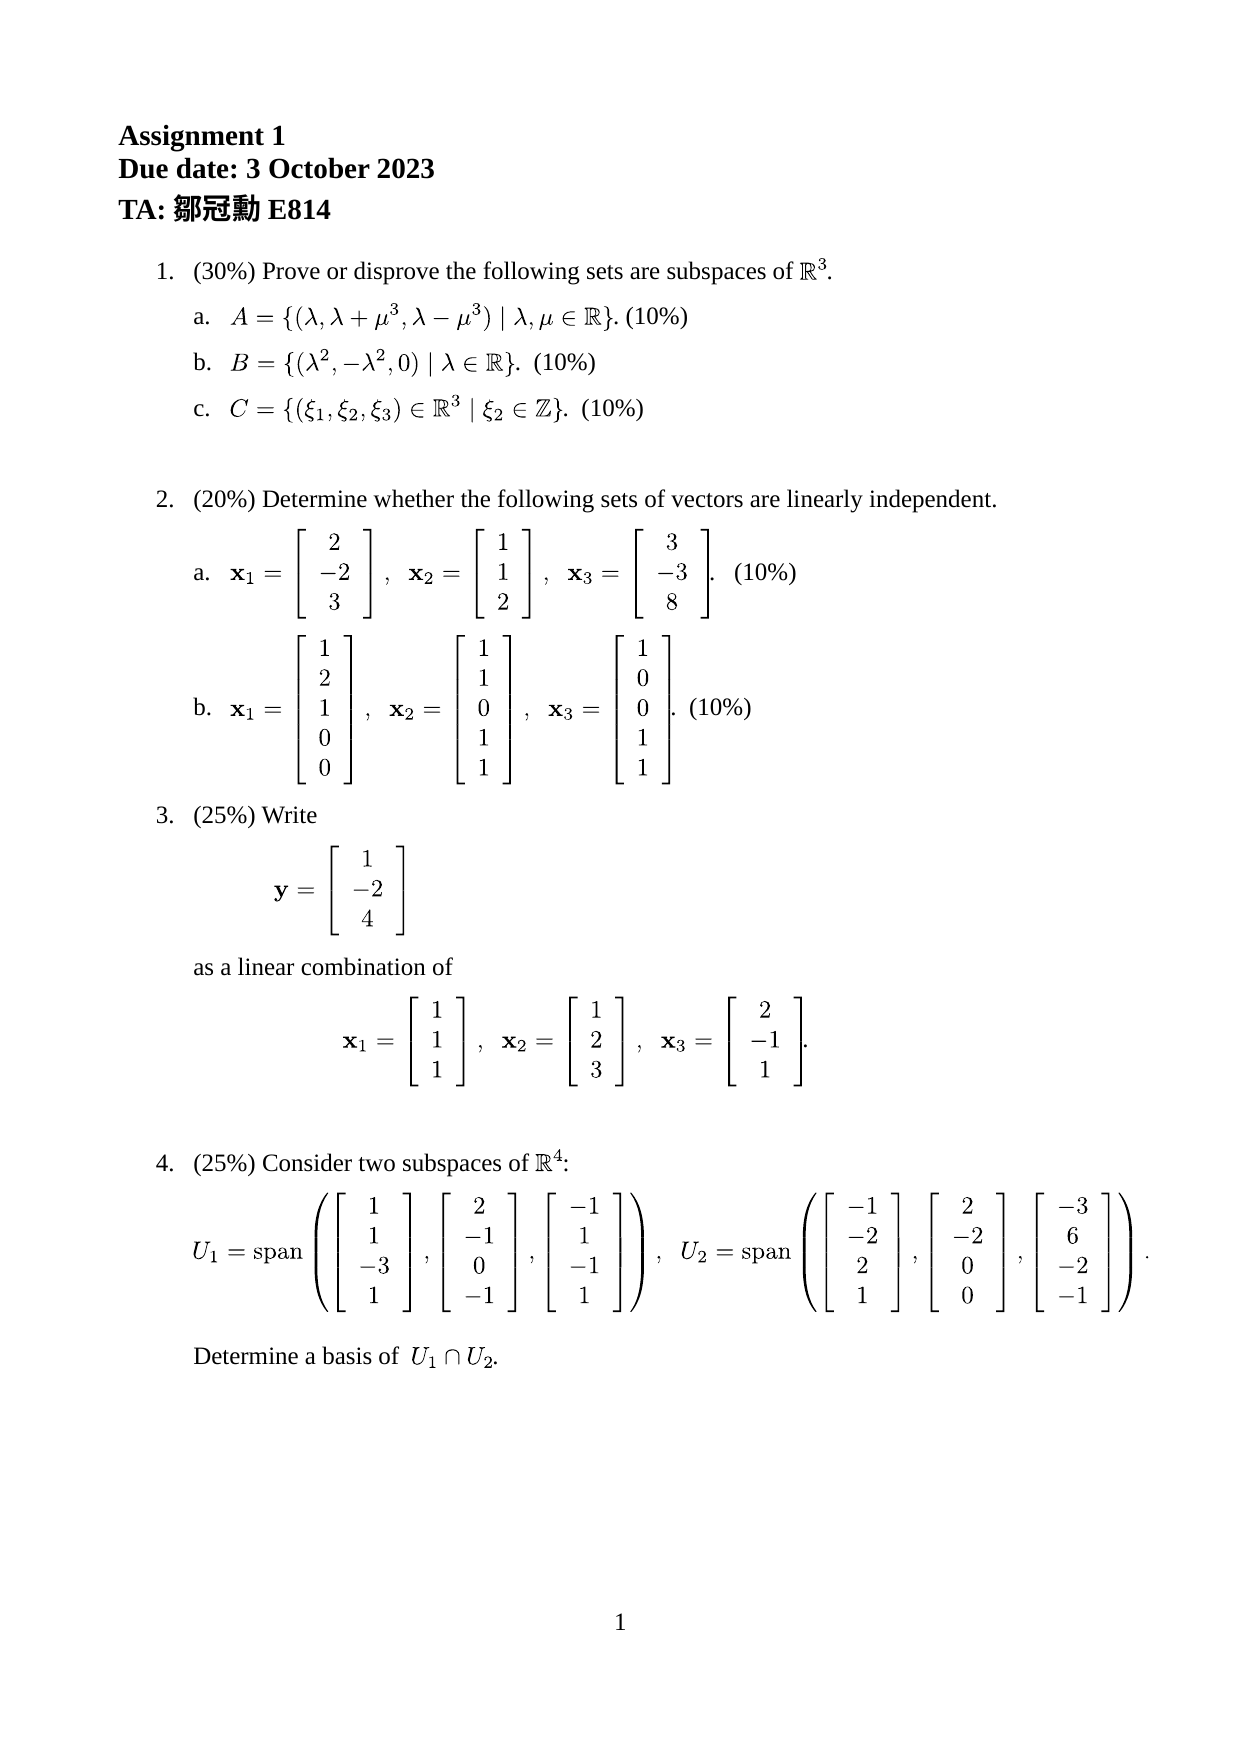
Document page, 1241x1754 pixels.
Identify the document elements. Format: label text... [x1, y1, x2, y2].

text TA: 鄒冠勳 E814 [118, 185, 1122, 227]
text Assignment 1 [118, 118, 1122, 152]
list . (10%) [709, 529, 1122, 619]
list as a linear combination of [156, 952, 1122, 980]
text Due date: 3 October 2023 [118, 152, 1122, 185]
list . [802, 997, 1122, 1086]
list . (10%) [193, 347, 1122, 377]
list . (10%) [193, 529, 297, 619]
list . (10%) [193, 301, 1122, 331]
list (20%) Determine whether the following sets of vectors are linearly independent. [156, 484, 1122, 513]
list Determine a basis of . [156, 1193, 1122, 1370]
list . (10%) [193, 393, 1122, 423]
list (25%) Write [156, 801, 1122, 829]
list [306, 997, 410, 1086]
list (25%) Consider two subspaces of : [156, 1148, 1122, 1176]
list . (10%) [193, 635, 297, 784]
list . (10%) [671, 635, 1122, 784]
list (30%) Prove or disprove the following sets are subspaces of . [156, 256, 1122, 285]
